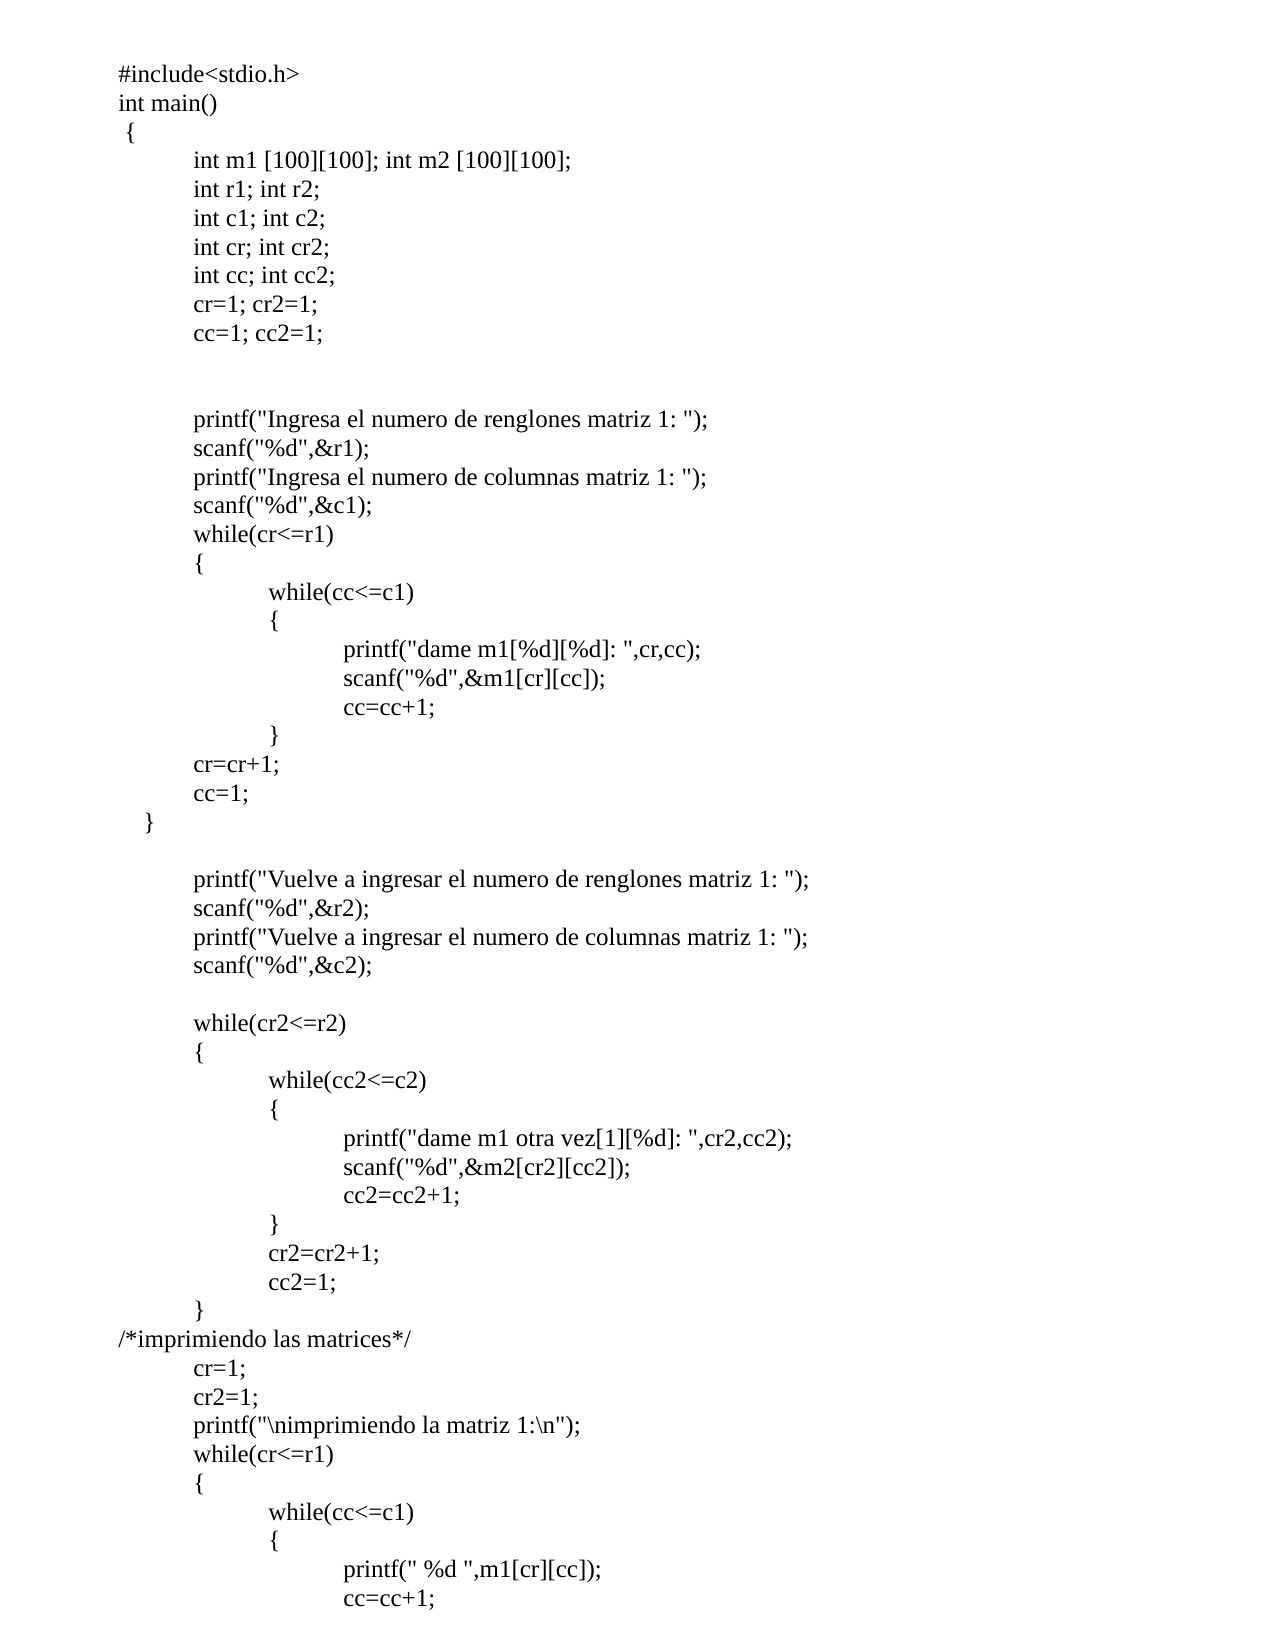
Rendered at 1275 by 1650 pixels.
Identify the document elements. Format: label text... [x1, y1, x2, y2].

text cc2=cc2+1; [118, 1180, 1205, 1209]
text cc=cc+1; [118, 692, 1205, 720]
text { [118, 1525, 1205, 1554]
text while(cc<=c1) [118, 1497, 1205, 1525]
text cc2=1; [118, 1267, 1205, 1295]
text printf("\nimprimiendo la matriz 1:\n"); [118, 1410, 1205, 1439]
text while(cr<=r1) [118, 519, 1205, 548]
text printf("dame m1[%d][%d]: ",cr,cc); [118, 634, 1205, 663]
text } [118, 807, 1205, 835]
text while(cr2<=r2) [118, 1008, 1205, 1037]
text { [118, 1094, 1205, 1123]
text cr=1; cr2=1; [118, 289, 1205, 318]
text while(cr<=r1) [118, 1439, 1205, 1468]
text { [118, 117, 1205, 145]
text int r1; int r2; [118, 174, 1205, 203]
text /*imprimiendo las matrices*/ [118, 1324, 1205, 1353]
text printf("dame m1 otra vez[1][%d]: ",cr2,cc2); [118, 1123, 1205, 1152]
text printf("Vuelve a ingresar el numero de renglones matriz 1: "); [118, 864, 1205, 893]
text cr=1; [118, 1353, 1205, 1382]
text } [118, 1295, 1205, 1324]
text { [118, 548, 1205, 577]
text { [118, 1037, 1205, 1065]
text int m1 [100][100]; int m2 [100][100]; [118, 145, 1205, 174]
text cc=1; [118, 778, 1205, 807]
text while(cc<=c1) [118, 577, 1205, 605]
text printf(" %d ",m1[cr][cc]); [118, 1554, 1205, 1583]
text scanf("%d",&m2[cr2][cc2]); [118, 1152, 1205, 1180]
text int cr; int cr2; [118, 232, 1205, 260]
text printf("Ingresa el numero de renglones matriz 1: "); [118, 404, 1205, 433]
text scanf("%d",&r1); [118, 433, 1205, 462]
text while(cc2<=c2) [118, 1065, 1205, 1094]
text cr2=cr2+1; [118, 1238, 1205, 1267]
text cr2=1; [118, 1382, 1205, 1410]
text scanf("%d",&c2); [118, 950, 1205, 979]
text scanf("%d",&r2); [118, 893, 1205, 922]
text int c1; int c2; [118, 203, 1205, 232]
text cr=cr+1; [118, 749, 1205, 778]
text } [118, 720, 1205, 749]
text { [118, 605, 1205, 634]
text scanf("%d",&m1[cr][cc]); [118, 663, 1205, 692]
text int cc; int cc2; [118, 260, 1205, 289]
text cc=1; cc2=1; [118, 318, 1205, 347]
text printf("Ingresa el numero de columnas matriz 1: "); [118, 462, 1205, 490]
text } [118, 1209, 1205, 1238]
text { [118, 1468, 1205, 1497]
text #include<stdio.h> [118, 59, 1205, 88]
text scanf("%d",&c1); [118, 490, 1205, 519]
text int main() [118, 88, 1205, 117]
text printf("Vuelve a ingresar el numero de columnas matriz 1: "); [118, 922, 1205, 950]
text cc=cc+1; [118, 1583, 1205, 1612]
